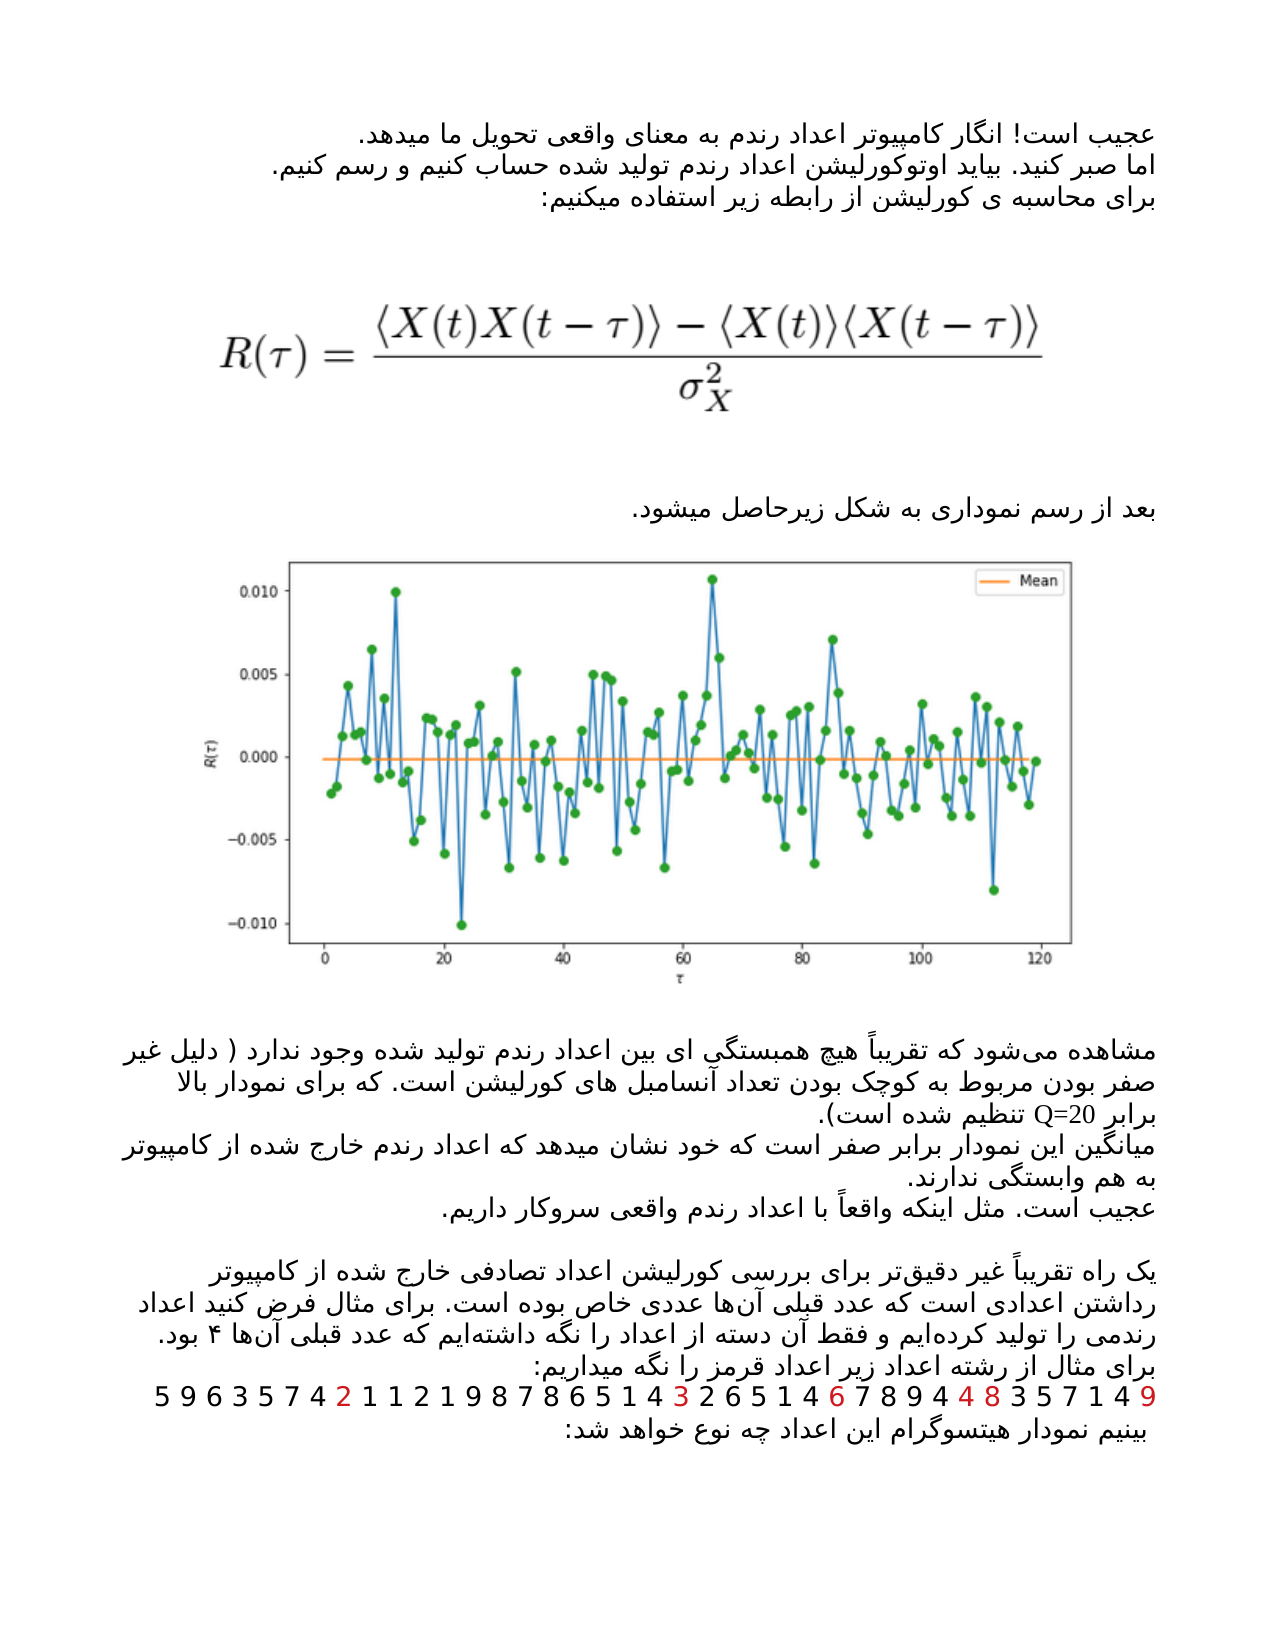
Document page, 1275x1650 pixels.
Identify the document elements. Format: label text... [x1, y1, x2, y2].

text مشاهده می‌شود که تقریباً هیچ همبستگی ای بین اعداد رندم تولید شده وجود ندارد ( دلیل غیر صفر بودن مربوط به کوچک بودن تعداد آنسامبل های کورلیشن است. که برای نمودار بالا برابر Q=20 تنظیم شده است). [118, 1034, 1157, 1129]
picture [182, 212, 1093, 493]
text یک راه تقریباً غیر دقیق‌تر برای بررسی کورلیشن اعداد تصادفی خارج شده از کامپیوتر رداشتن اعدادی است که عدد قبلی آن‌ها عددی خاص بوده است. برای مثال فرض کنید اعداد رندمی را تولید کرده‌ایم و فقط آن دسته از اعداد را نگه داشته‌ایم که عدد قبلی آن‌ها ۴ بود. [118, 1255, 1157, 1350]
text برای محاسبه ی کورلیشن از رابطه زیر استفاده میکنیم: [118, 181, 1157, 213]
text برای مثال از رشته اعداد زیر اعداد قرمز را نگه میداریم: [118, 1350, 1157, 1382]
text عجیب است! انگار کامپیوتر اعداد رندم به معنای واقعی تحویل ما میدهد. [118, 118, 1157, 150]
text بینیم نمودار هیتسوگرام این اعداد چه نوع خواهد شد: [118, 1413, 1157, 1445]
text بعد از رسم نموداری به شکل زیرحاصل میشود. [118, 213, 1157, 524]
text میانگین این نمودار برابر صفر است که خود نشان میدهد که اعداد رندم خارج شده از کامپیوتر به هم وابستگی ندارند. [118, 1129, 1157, 1193]
text 9 4 1 7 5 3 8 4 4 9 8 7 6 4 1 5 6 2 3 4 1 5 6 8 7 8 9 1 2 1 1 2 4 7 5 3 6 9 5 [118, 1382, 1157, 1413]
picture [178, 551, 1107, 1004]
text اما صبر کنید. بیاید اوتوکورلیشن اعداد رندم تولید شده حساب کنیم و رسم کنیم. [118, 150, 1157, 181]
text عجیب است. مثل اینکه واقعاً با اعداد رندم واقعی سروکار داریم. [118, 1193, 1157, 1224]
